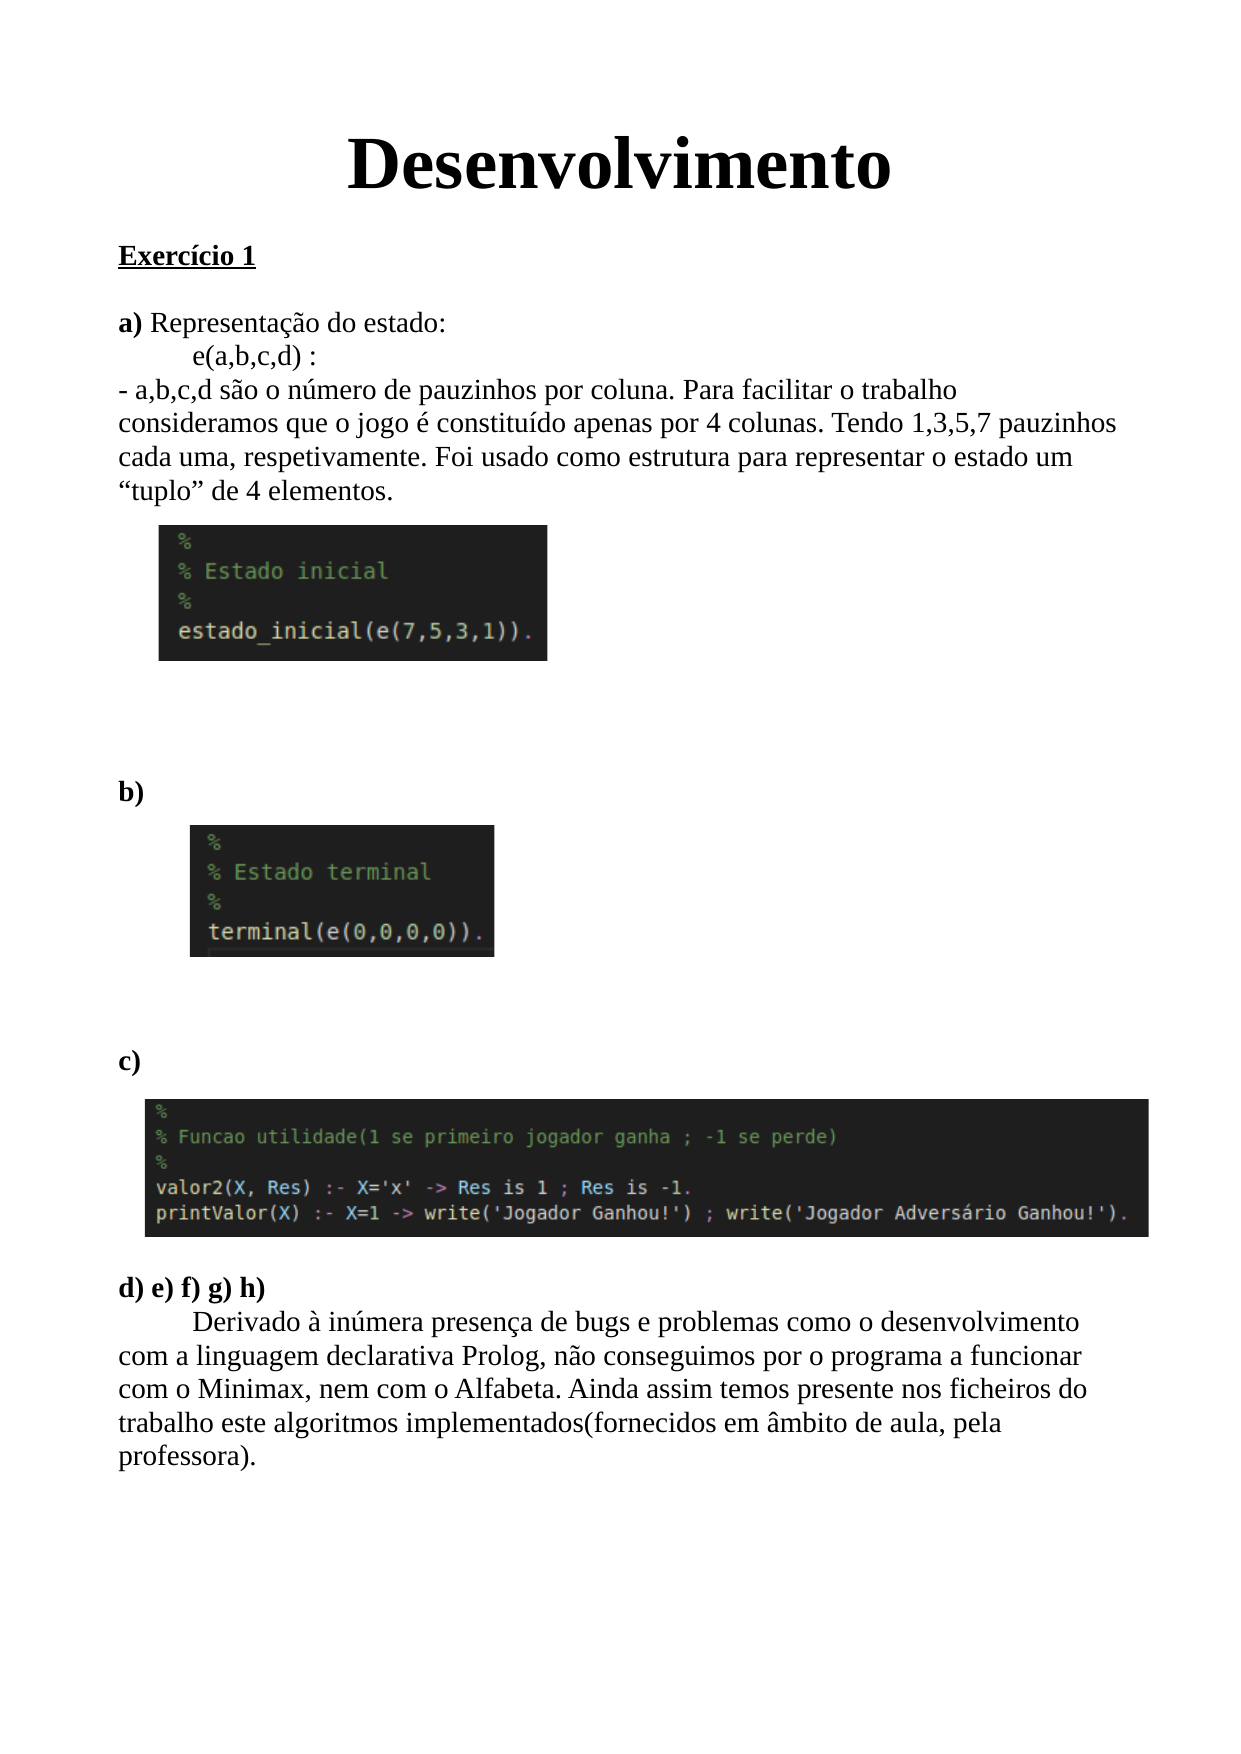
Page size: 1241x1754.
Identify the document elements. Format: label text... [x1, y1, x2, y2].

text a) Representação do estado: [118, 305, 1122, 338]
text d) e) f) g) h) [118, 1271, 1122, 1304]
picture [158, 525, 548, 661]
picture [189, 825, 495, 957]
text Exercício 1 [118, 238, 1122, 271]
text Desenvolvimento [118, 118, 1122, 204]
picture [144, 1099, 1149, 1237]
text - a,b,c,d são o número de pauzinhos por coluna. Para facilitar o trabalho consideramos que o jogo é constituído apenas por 4 colunas. Tendo 1,3,5,7 pauzinhos cada uma, respetivamente. Foi usado como estrutura para representar o estado um “tuplo” de 4 elementos. [118, 372, 1122, 506]
text Derivado à inúmera presença de bugs e problemas como o desenvolvimento com a linguagem declarativa Prolog, não conseguimos por o programa a funcionar com o Minimax, nem com o Alfabeta. Ainda assim temos presente nos ficheiros do trabalho este algoritmos implementados(fornecidos em âmbito de aula, pela professora). [118, 1304, 1122, 1472]
text c) [118, 1043, 1122, 1076]
text b) [118, 774, 1122, 808]
text e(a,b,c,d) : [118, 338, 1122, 372]
